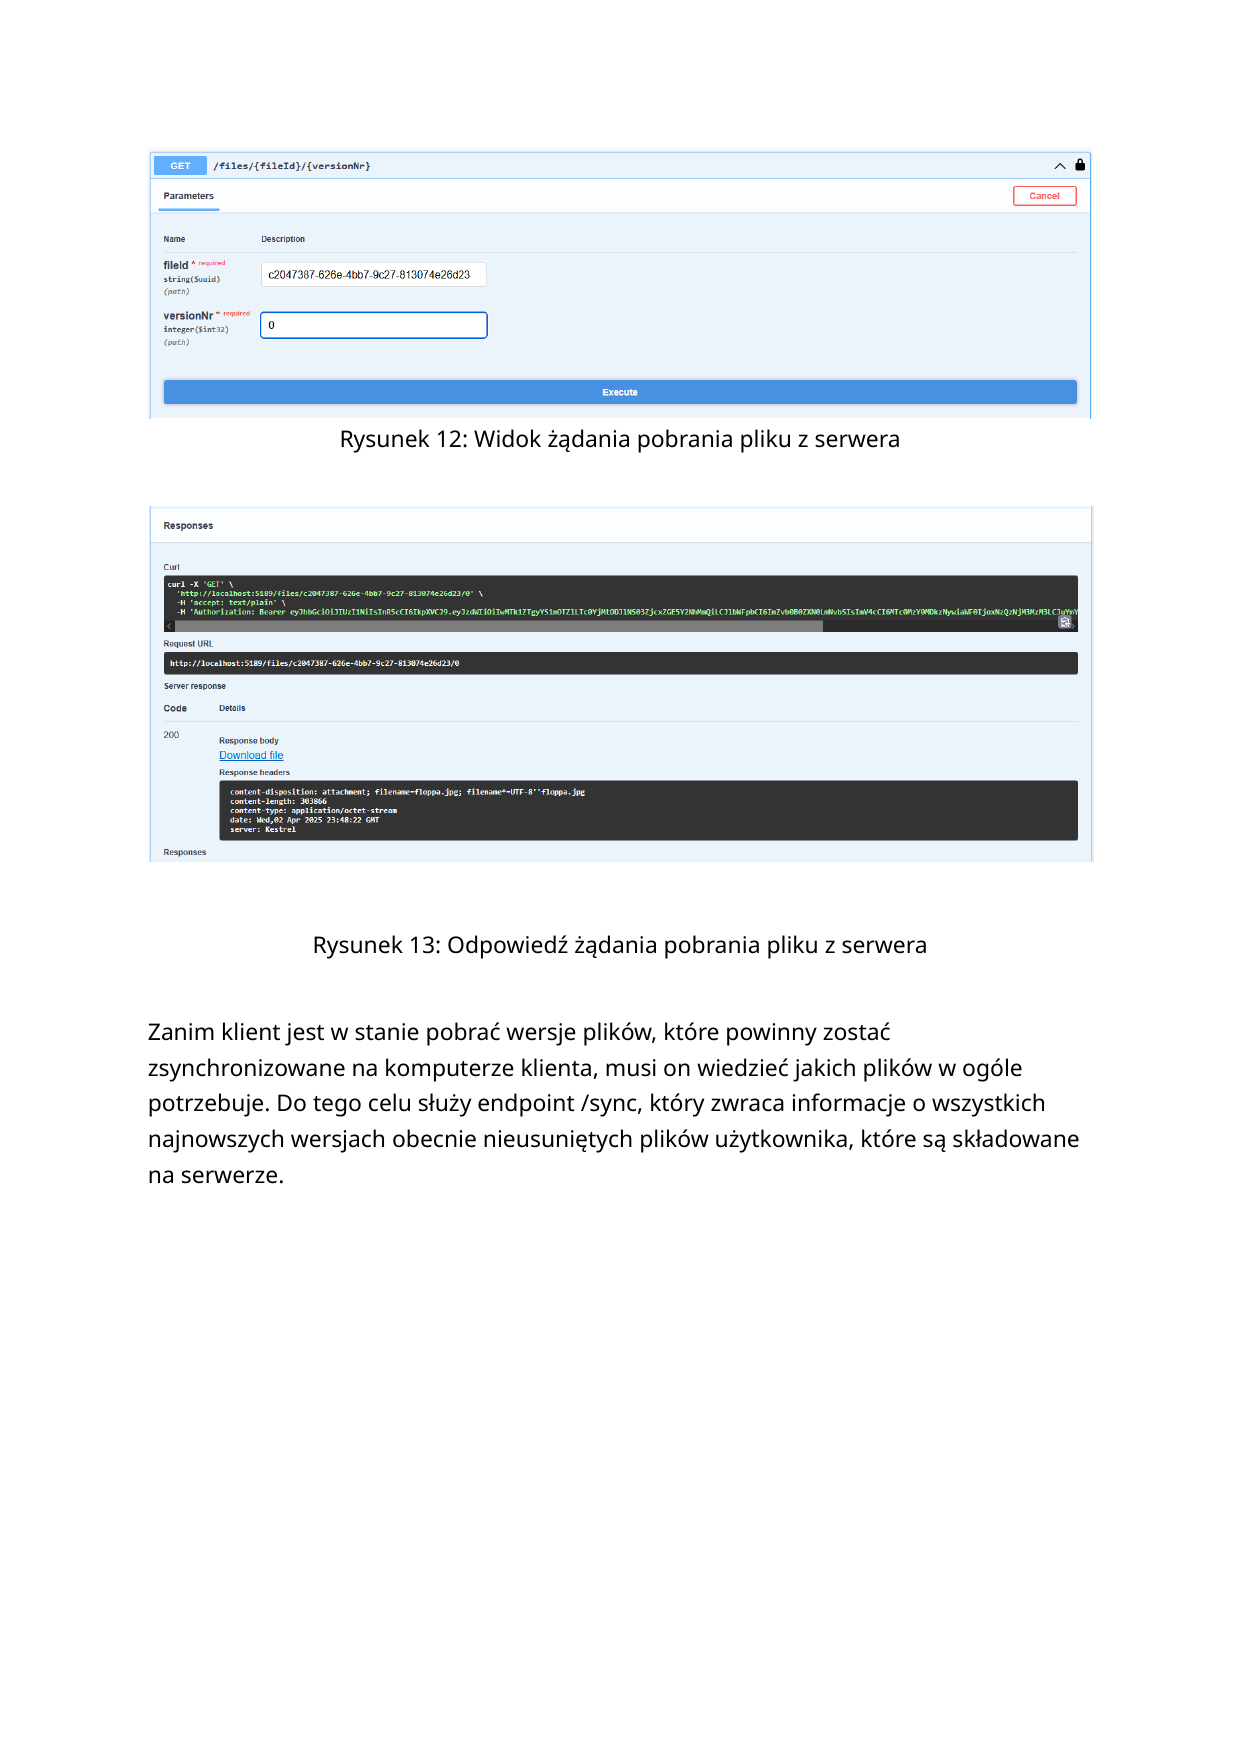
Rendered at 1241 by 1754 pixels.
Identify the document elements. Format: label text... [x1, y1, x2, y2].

text Zanim klient jest w stanie pobrać wersje plików, które powinny zostać zsynchronizowane na komputerze klienta, musi on wiedzieć jakich plików w ogóle potrzebuje. Do tego celu służy endpoint /sync, który zwraca informacje o wszystkich najnowszych wersjach obecnie nieusuniętych plików użytkownika, które są składowane na serwerze. [148, 1016, 1093, 1191]
text Rysunek 12: Widok żądania pobrania pliku z serwera [148, 419, 1093, 490]
picture [147, 147, 1093, 419]
picture [149, 506, 1095, 862]
text Rysunek 13: Odpowiedź żądania pobrania pliku z serwera [148, 929, 1093, 996]
